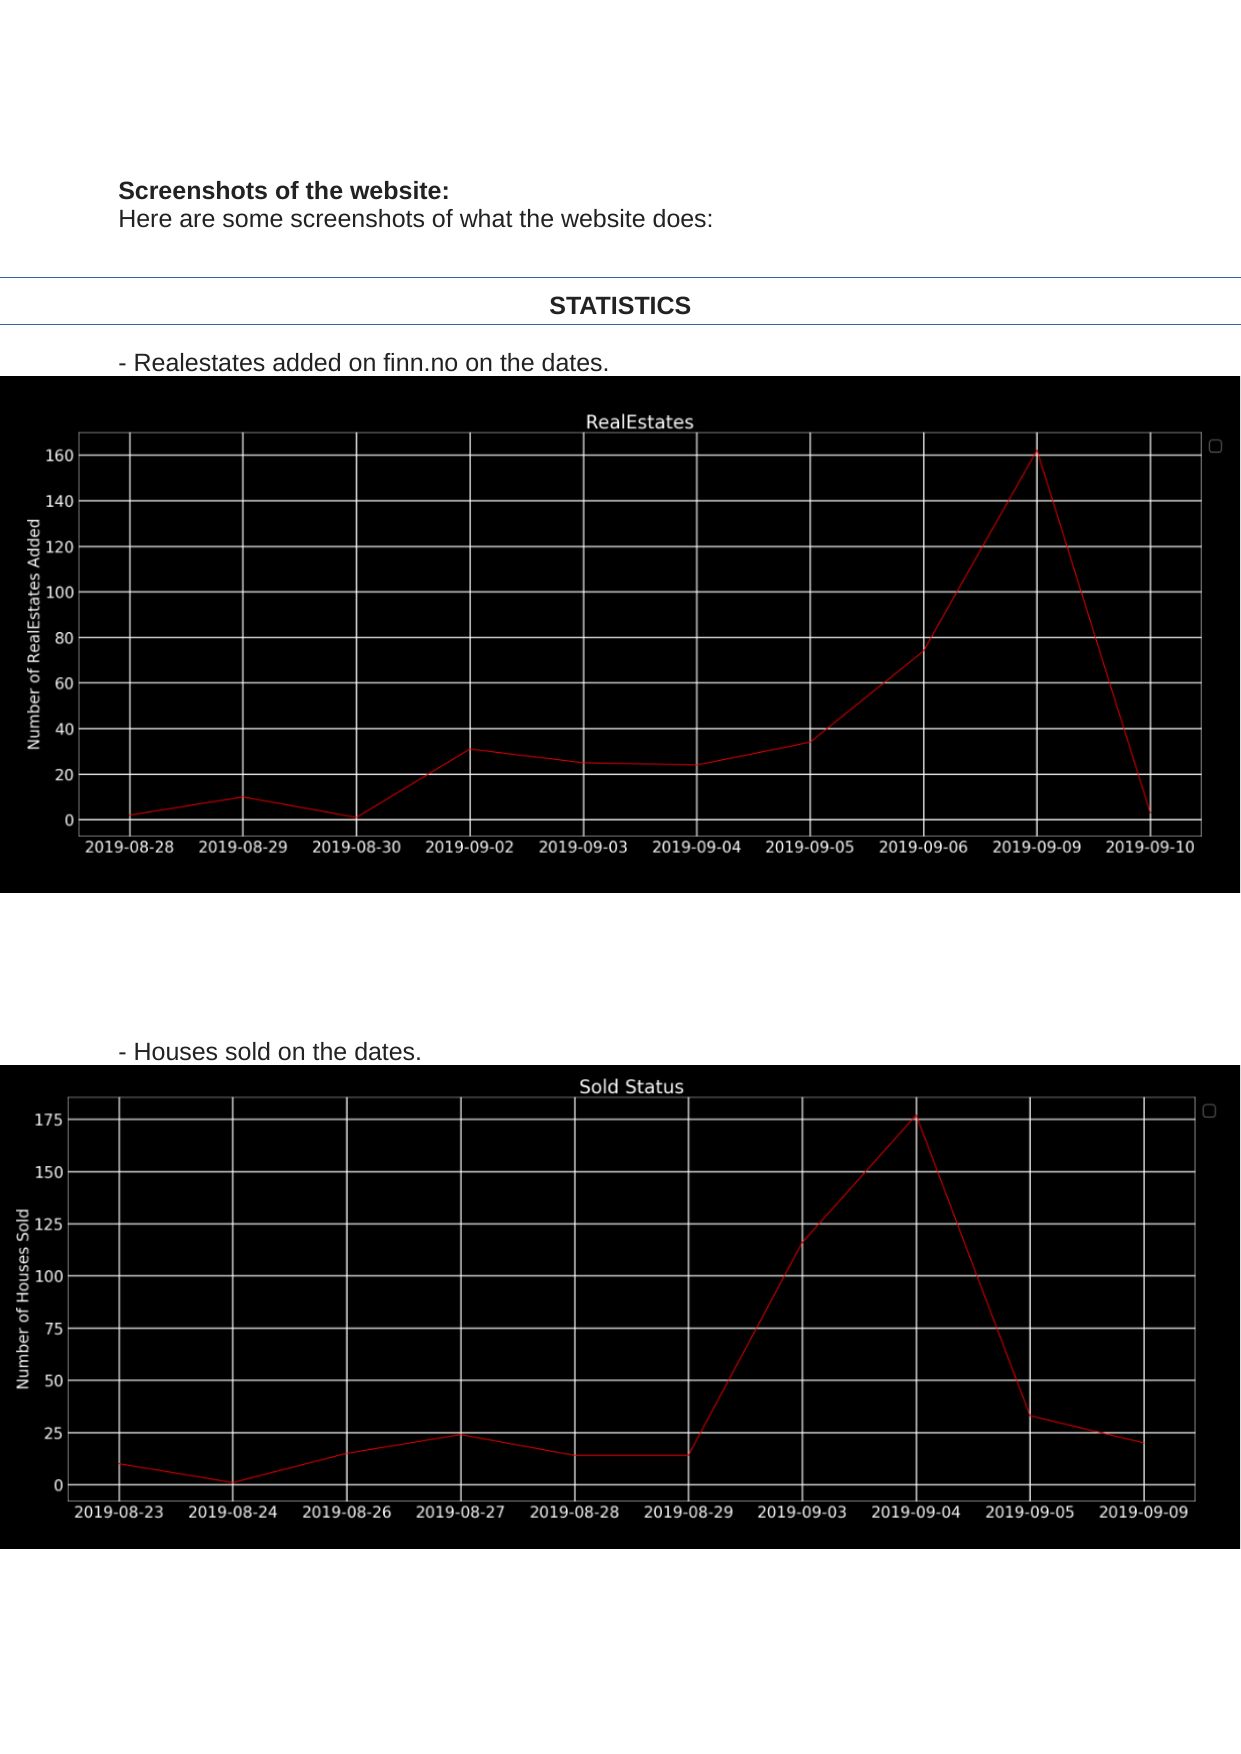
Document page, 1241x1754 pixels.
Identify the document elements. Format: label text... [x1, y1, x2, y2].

text Here are some screenshots of what the website does: [118, 204, 1122, 233]
text - Realestates added on finn.no on the dates. [118, 348, 1122, 376]
picture [0, 1065, 1241, 1549]
text STATISTICS [118, 291, 1122, 319]
text Screenshots of the website: [118, 176, 1122, 204]
text - Houses sold on the dates. [118, 1036, 1122, 1065]
picture [0, 376, 1241, 893]
